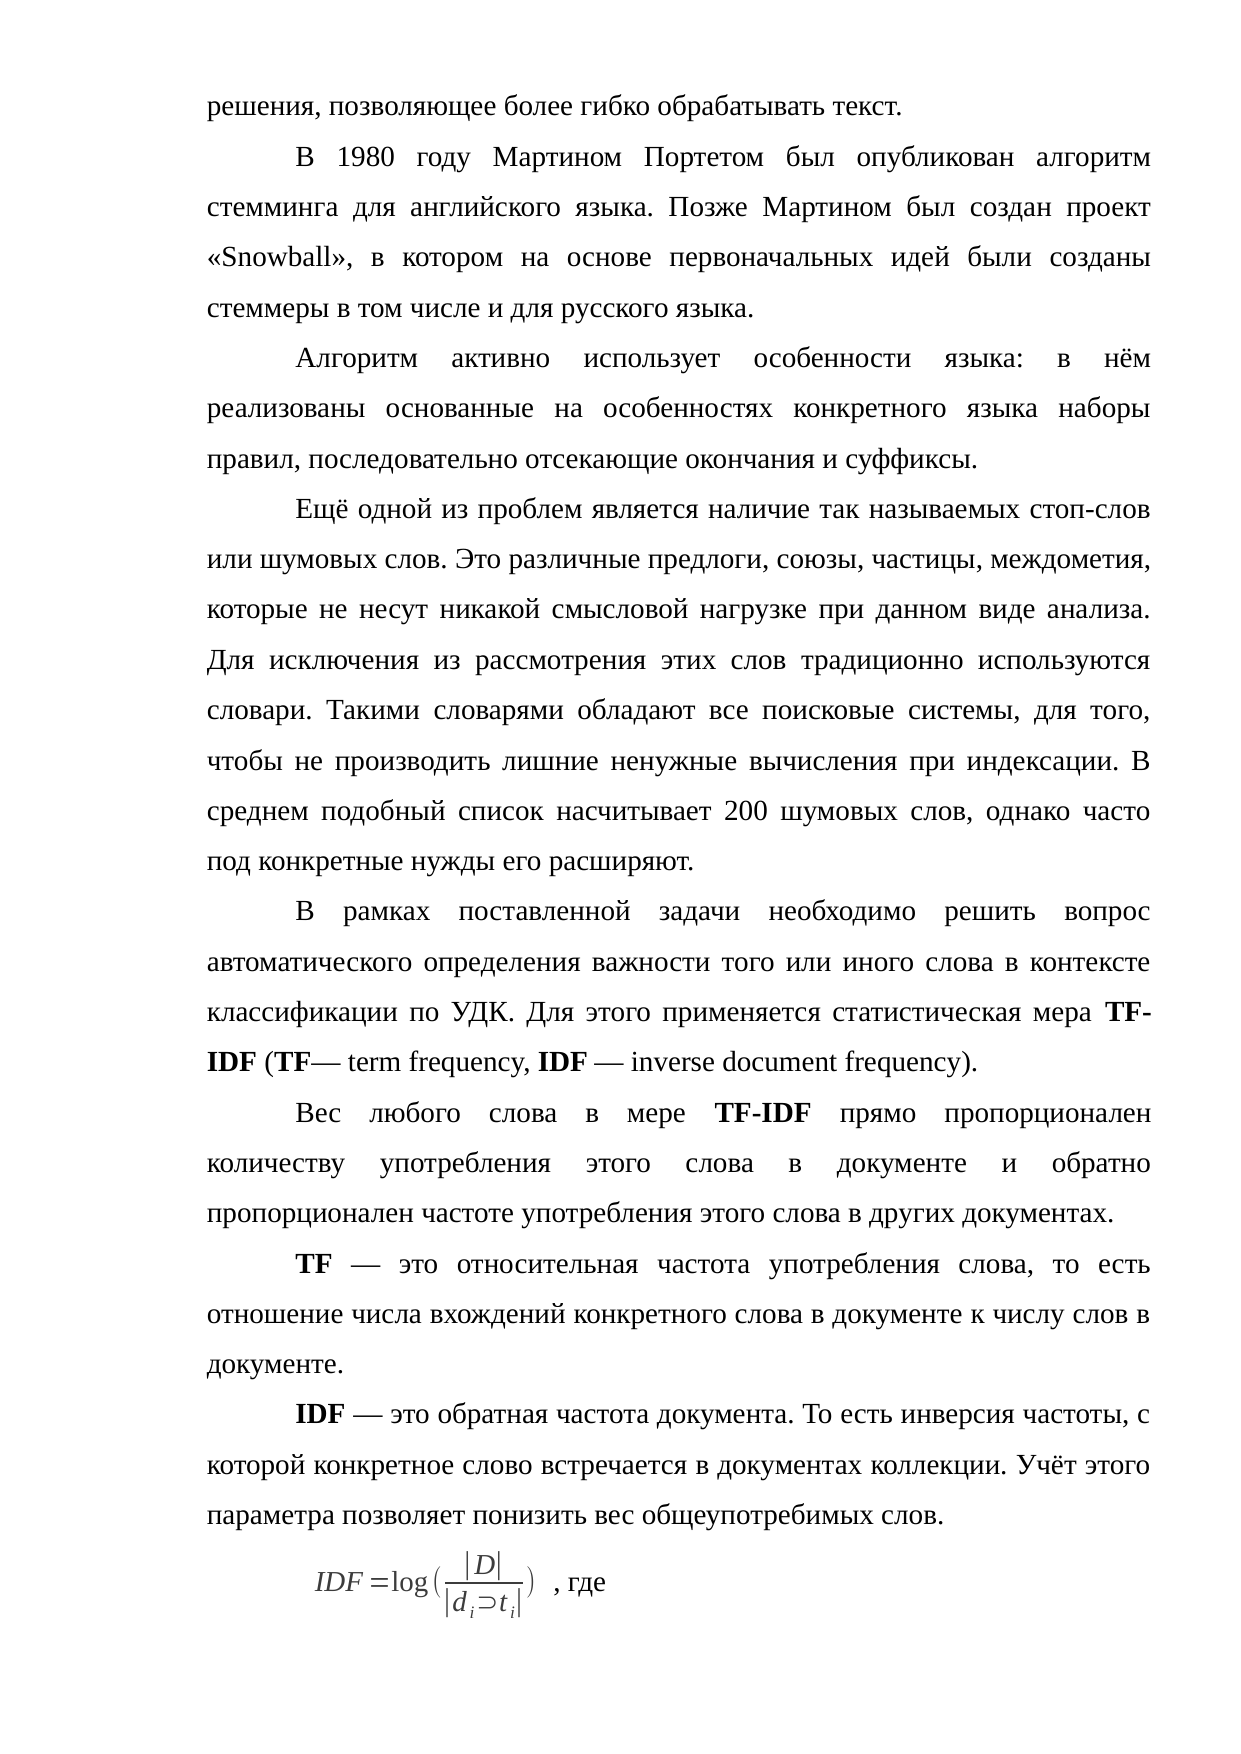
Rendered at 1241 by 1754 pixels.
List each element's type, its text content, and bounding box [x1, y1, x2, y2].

text IDF — это обратная частота документа. То есть инверсия частоты, с которой конкретное слово встречается в документах коллекции. Учёт этого параметра позволяет понизить вес общеупотребимых слов. [207, 1397, 1152, 1531]
text Алгоритм активно использует особенности языка: в нём реализованы основанные на особенностях конкретного языка наборы правил, последовательно отсекающие окончания и суффиксы. [207, 340, 1152, 474]
text Вес любого слова в мере TF-IDF прямо пропорционален количеству употребления этого слова в документе и обратно пропорционален частоте употребления этого слова в других документах. [207, 1095, 1152, 1229]
text TF — это относительная частота употребления слова, то есть отношение числа вхождений конкретного слова в документе к числу слов в документе. [207, 1246, 1152, 1380]
text В 1980 году Мартином Портетом был опубликован алгоритм стемминга для английского языка. Позже Мартином был создан проект «Snowball», в котором на основе первоначальных идей были созданы стеммеры в том числе и для русского языка. [207, 139, 1152, 323]
text решения, позволяющее более гибко обрабатывать текст. [207, 88, 1152, 122]
text Ещё одной из проблем является наличие так называемых стоп-слов или шумовых слов. Это различные предлоги, союзы, частицы, междометия, которые не несут никакой смысловой нагрузке при данном виде анализа. Для исключения из рассмотрения этих слов традиционно используются словари. Такими словарями обладают все поисковые системы, для того, чтобы не производить лишние ненужные вычисления при индексации. В среднем подобный список насчитывает 200 шумовых слов, однако часто под конкретные нужды его расширяют. [207, 491, 1152, 877]
text , где [207, 1548, 1152, 1622]
text В рамках поставленной задачи необходимо решить вопрос автоматического определения важности того или иного слова в контексте классификации по УДК. Для этого применяется статистическая мера TF-IDF (TF— term frequency, IDF — inverse document frequency). [207, 893, 1152, 1078]
